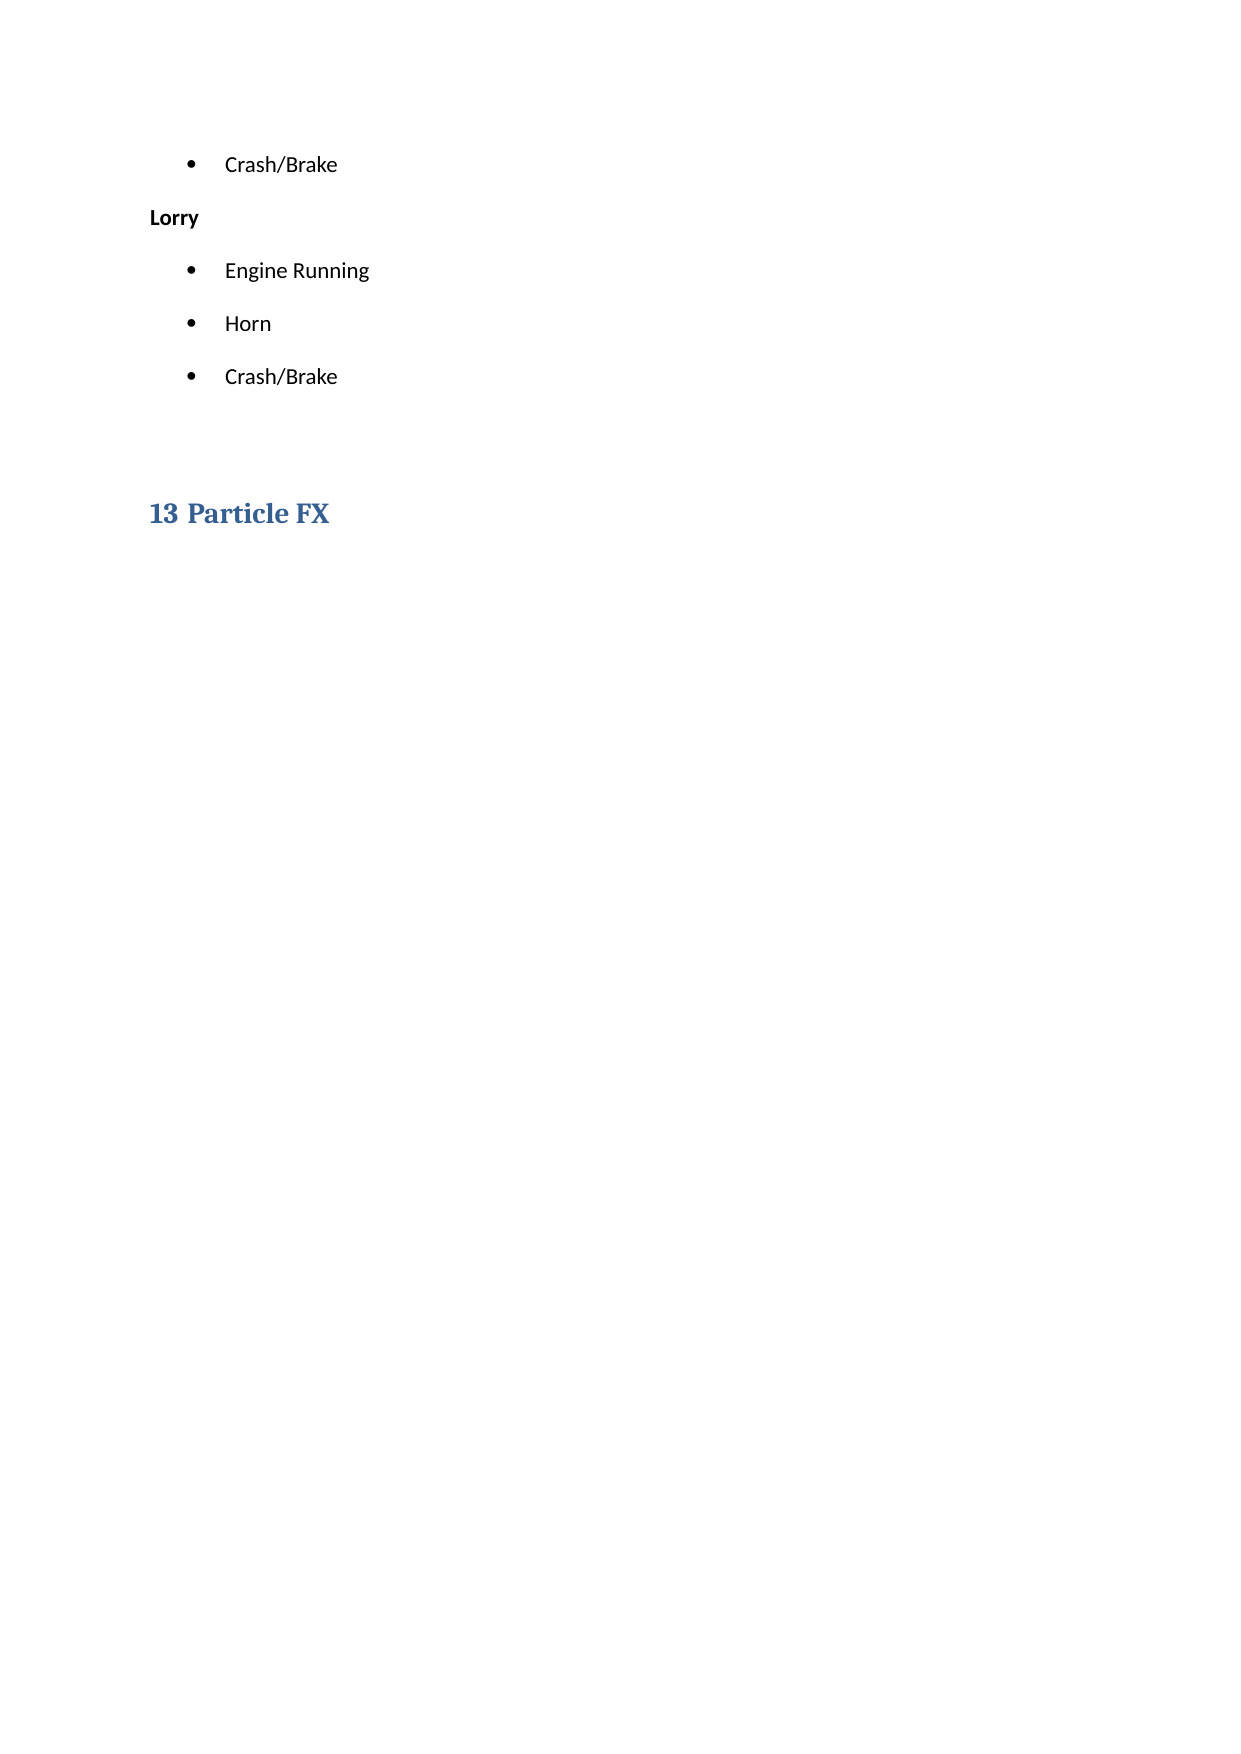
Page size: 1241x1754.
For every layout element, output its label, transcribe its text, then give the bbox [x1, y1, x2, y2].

list Crash/Brake [187, 362, 1090, 390]
list Horn [187, 309, 1090, 337]
subtitle Particle FX [150, 497, 1090, 531]
list Engine Running [187, 256, 1090, 284]
text Lorry [150, 203, 1090, 231]
list Crash/Brake [187, 150, 1090, 178]
